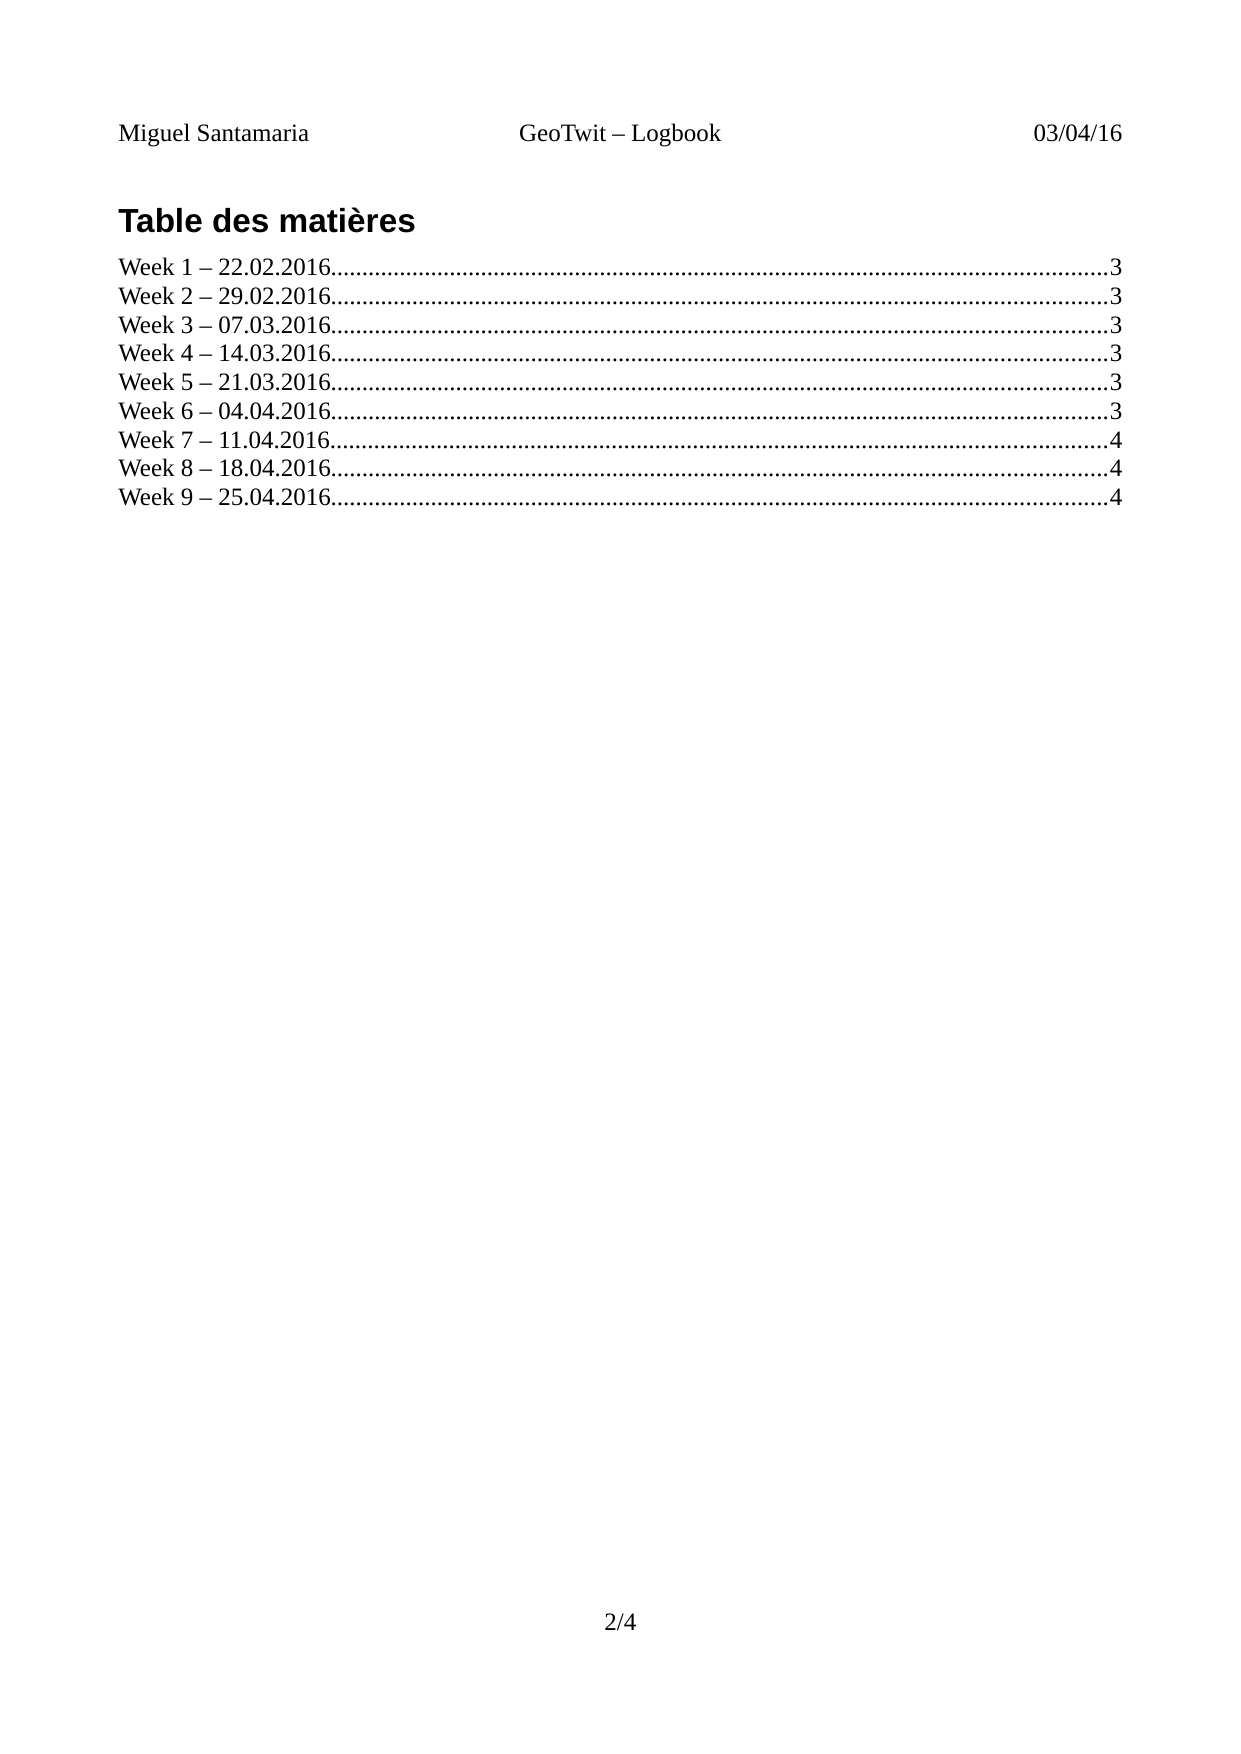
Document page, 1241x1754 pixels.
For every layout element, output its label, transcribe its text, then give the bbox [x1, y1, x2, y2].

text Week 8 – 18.04.2016 4 [118, 453, 1122, 482]
text Week 3 – 07.03.2016 3 [118, 310, 1122, 338]
subtitle Table des matières [118, 201, 1122, 240]
text Week 7 – 11.04.2016 4 [118, 425, 1122, 453]
text Week 5 – 21.03.2016 3 [118, 367, 1122, 396]
text Week 6 – 04.04.2016 3 [118, 396, 1122, 425]
text Week 2 – 29.02.2016 3 [118, 281, 1122, 310]
text Week 9 – 25.04.2016 4 [118, 482, 1122, 511]
text Week 4 – 14.03.2016 3 [118, 338, 1122, 367]
text Week 1 – 22.02.2016 3 [118, 252, 1122, 281]
